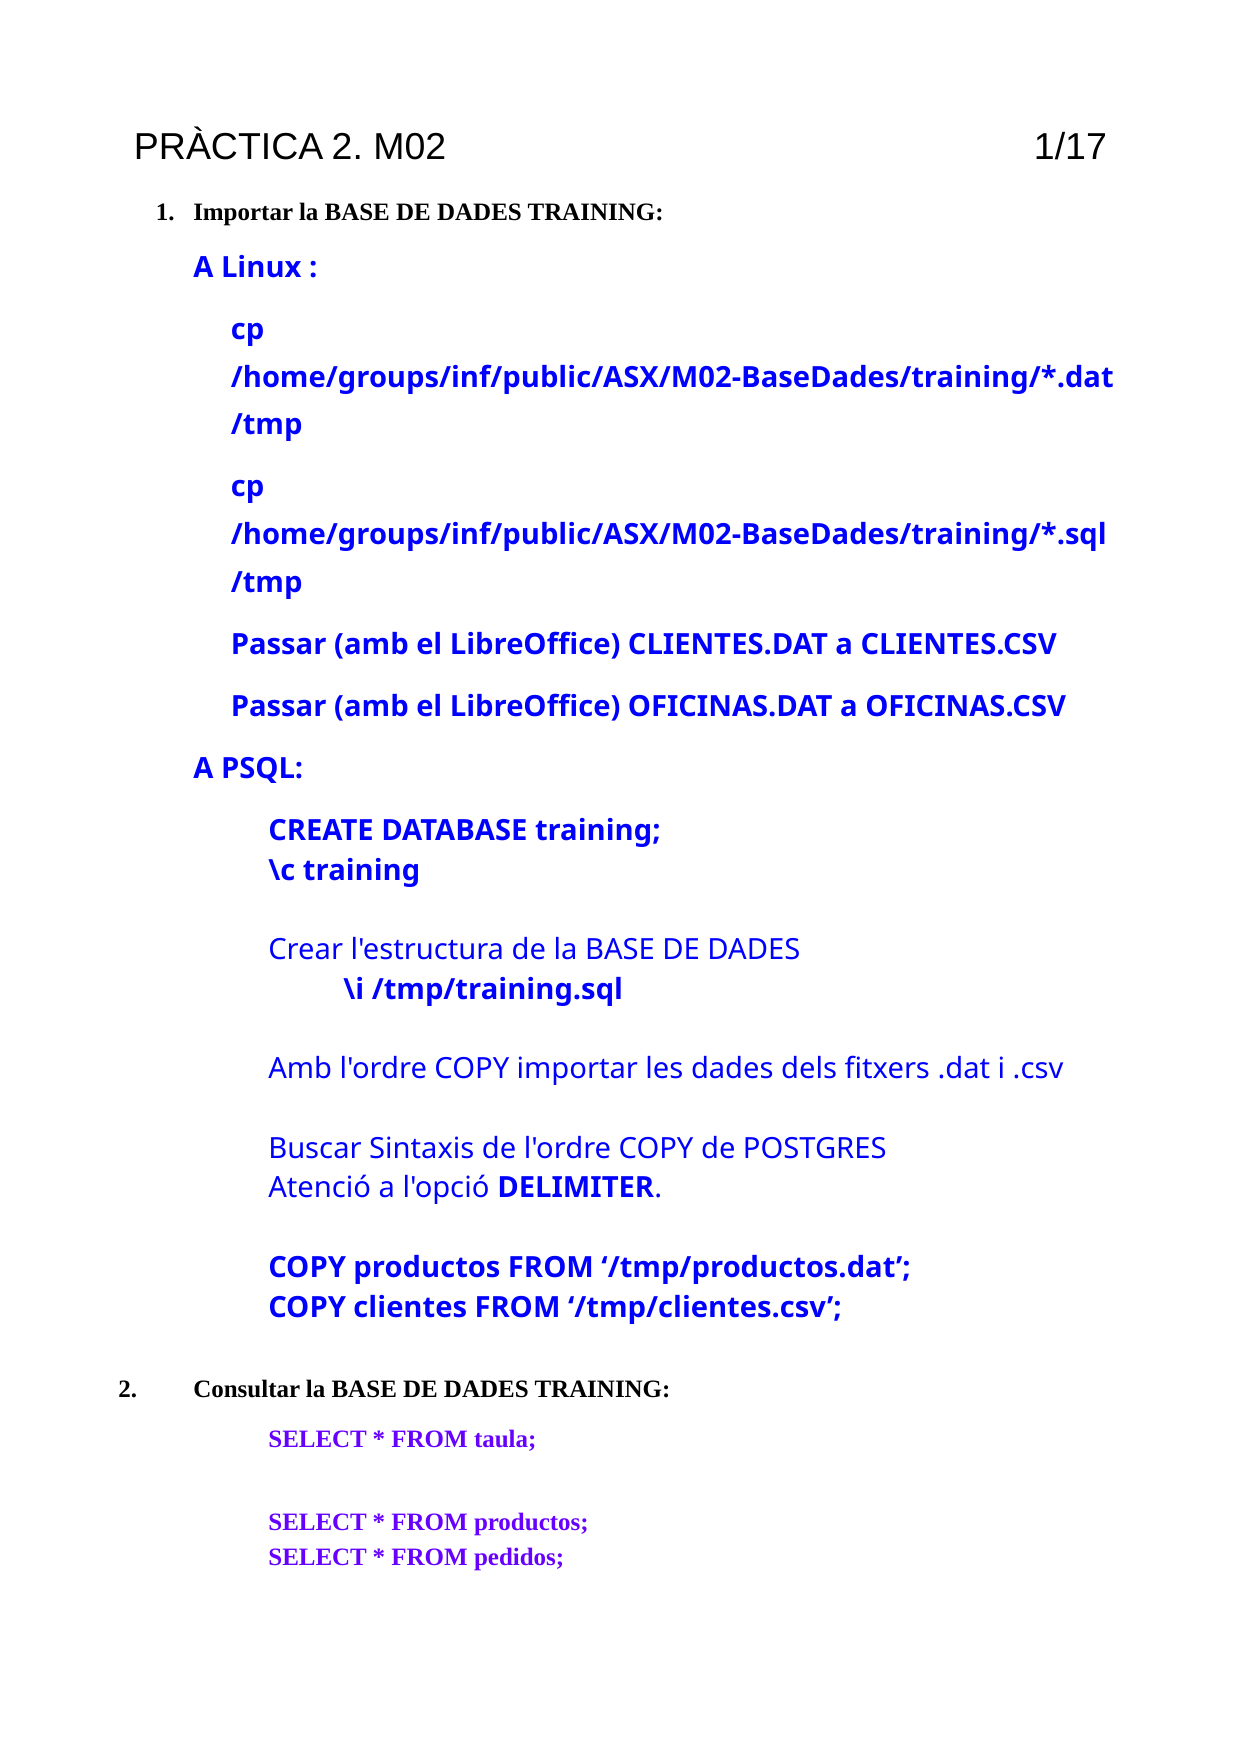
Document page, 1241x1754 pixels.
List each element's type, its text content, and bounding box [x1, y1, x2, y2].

text SELECT * FROM taula; [268, 1424, 1122, 1452]
list Consultar la BASE DE DADES TRAINING: [118, 1374, 1122, 1403]
text \c training [268, 849, 1122, 889]
text \i /tmp/training.sql [343, 968, 1122, 1008]
list Passar (amb el LibreOffice) OFICINAS.DAT a OFICINAS.CSV [193, 685, 1122, 725]
list Passar (amb el LibreOffice) CLIENTES.DAT a CLIENTES.CSV [193, 623, 1122, 663]
text Buscar Sintaxis de l'ordre COPY de POSTGRES [268, 1127, 1122, 1167]
list cp /home/groups/inf/public/ASX/M02-BaseDades/training/*.sql /tmp [193, 466, 1122, 601]
text CREATE DATABASE training; [268, 809, 1122, 849]
list cp /home/groups/inf/public/ASX/M02-BaseDades/training/*.dat /tmp [193, 308, 1122, 443]
text Crear l'estructura de la BASE DE DADES [268, 929, 1122, 968]
text Amb l'ordre COPY importar les dades dels fitxers .dat i .csv [268, 1048, 1122, 1087]
list ­Importar la BASE DE DADES TRAINING: [156, 197, 1122, 226]
text A PSQL: [193, 747, 1122, 787]
list A Linux : [156, 246, 1122, 286]
text Atenció a l'opció DELIMITER. [268, 1167, 1122, 1206]
text SELECT * FROM productos; SELECT * FROM pedidos; [268, 1473, 1122, 1570]
text COPY productos FROM ‘/tmp/productos.dat’; [118, 1246, 1122, 1286]
text COPY clientes FROM ‘/tmp/clientes.csv’; [118, 1286, 1122, 1326]
